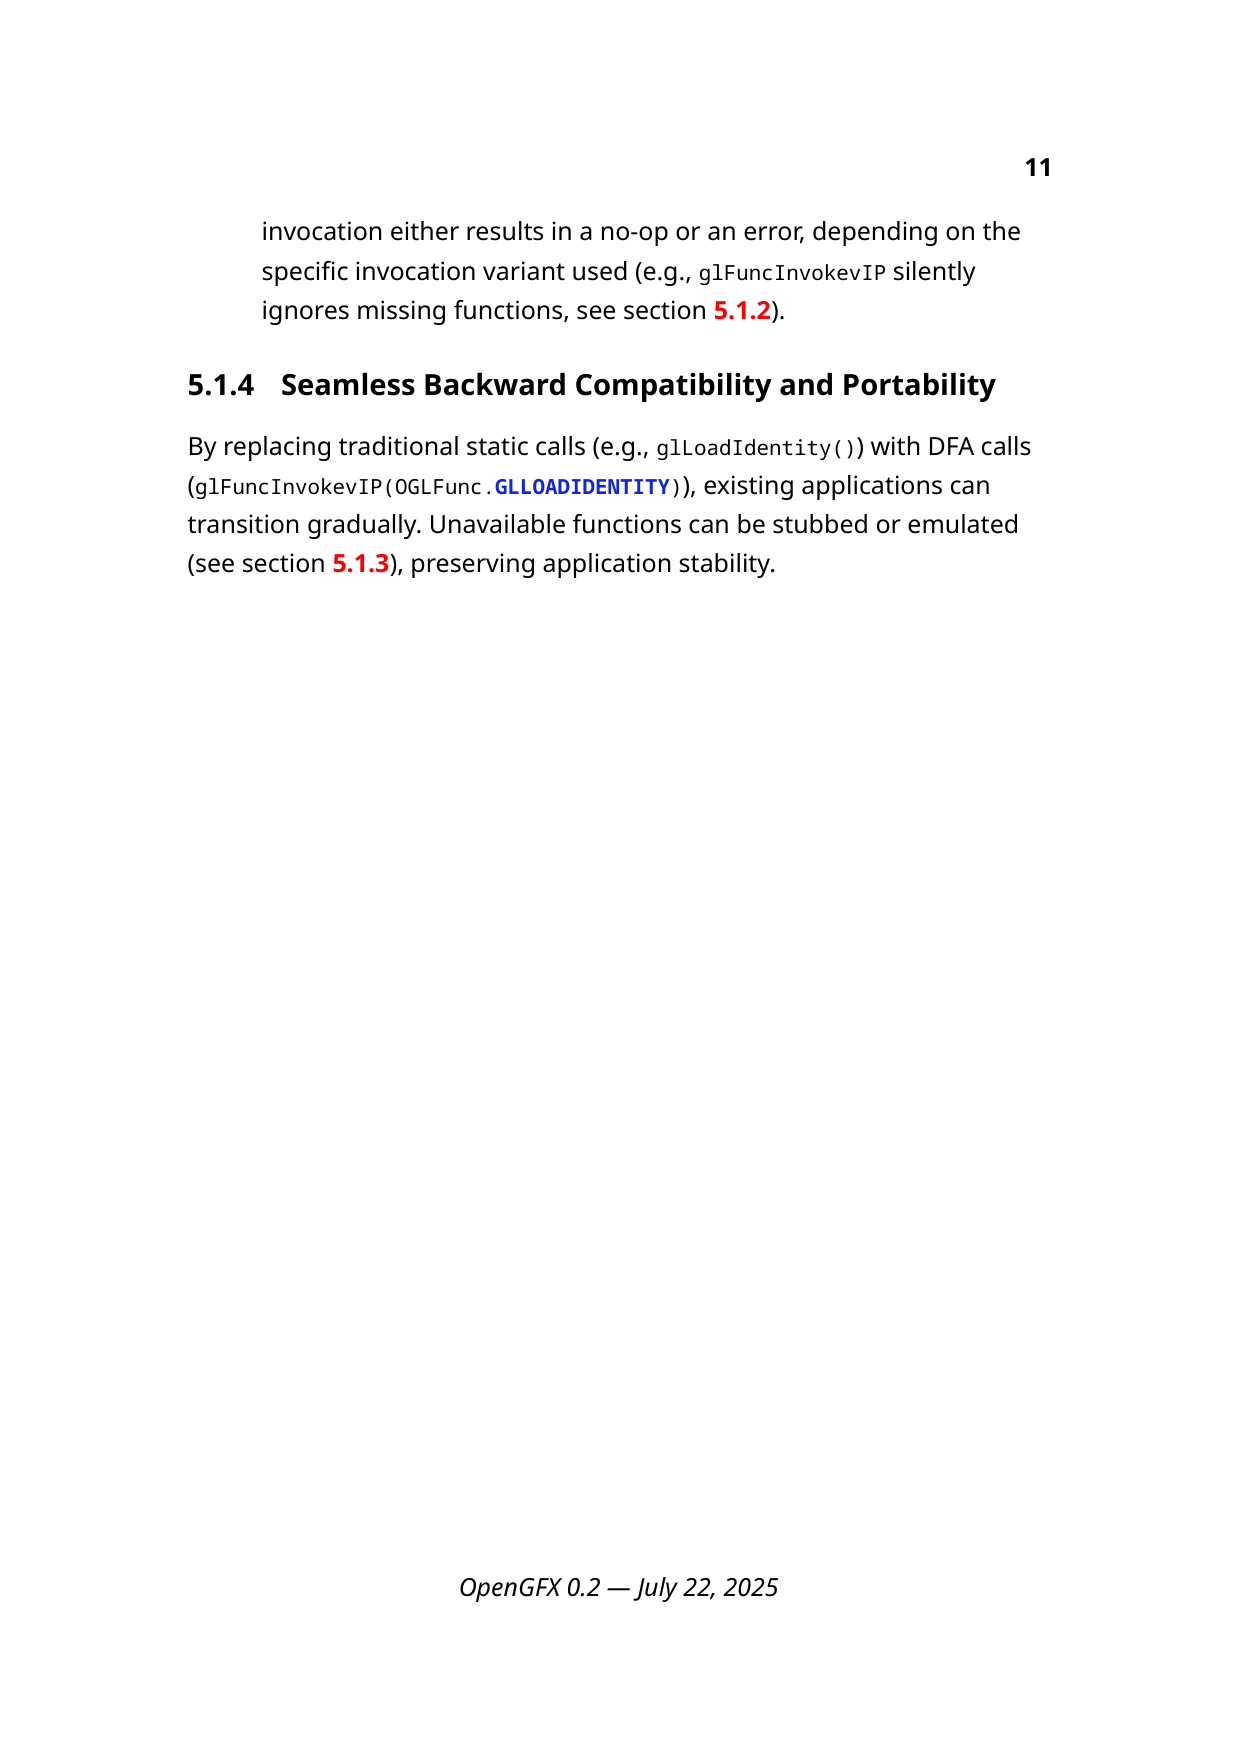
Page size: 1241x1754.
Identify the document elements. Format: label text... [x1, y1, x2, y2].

text By replacing traditional static calls (e.g., glLoadIdentity()) with DFA calls (glFuncInvokevIP(OGLFunc.GLLOADIDENTITY)), existing applications can transition gradually. Unavailable functions can be stubbed or emulated (see section 5.1.3), preserving application stability. [187, 428, 1053, 580]
subtitle 5.1.4 Seamless Backward Compatibility and Portability [187, 364, 1053, 404]
text invocation either results in a no-op or an error, depending on the specific invocation variant used (e.g., glFuncInvokevIP silently ignores missing functions, see section 5.1.2). [261, 214, 1053, 326]
